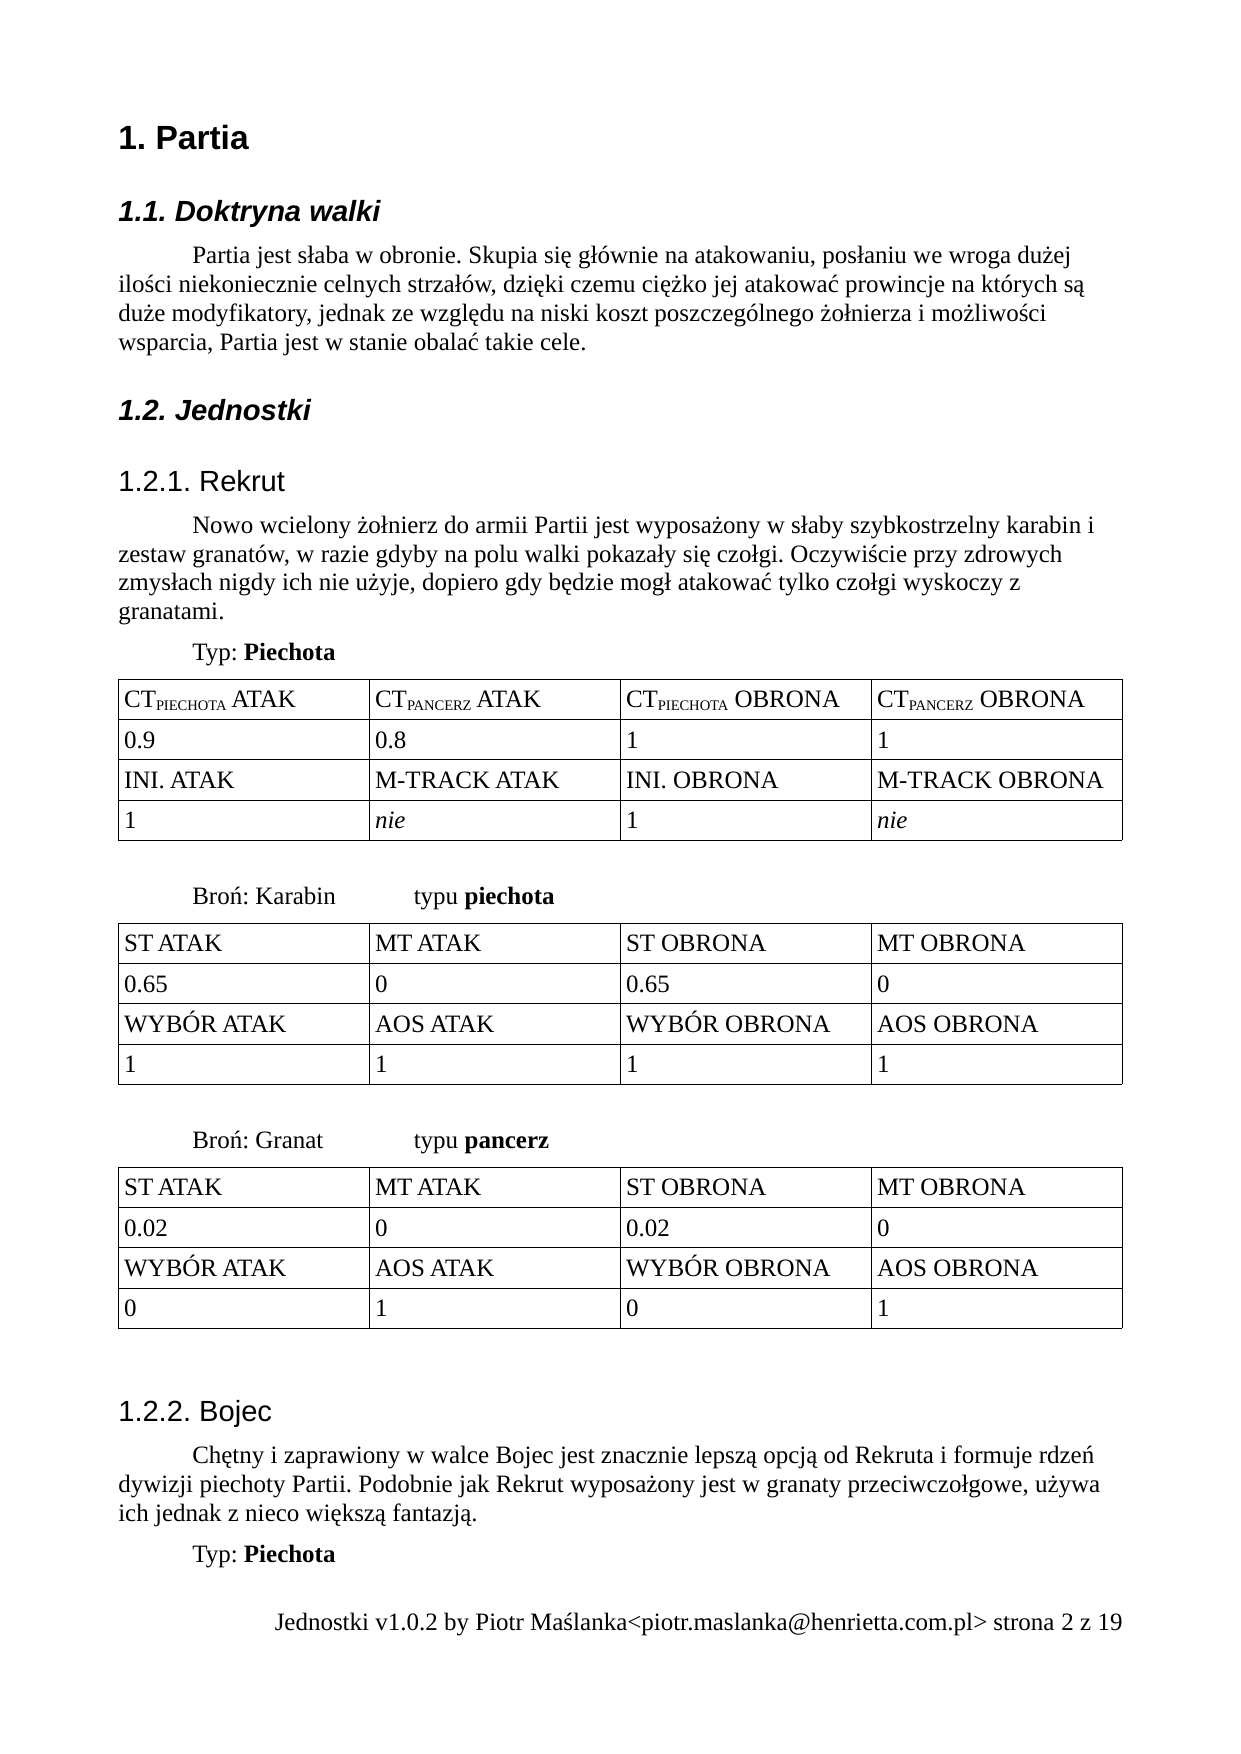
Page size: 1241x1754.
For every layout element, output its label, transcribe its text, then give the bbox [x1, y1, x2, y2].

table_cell 1 [370, 1045, 620, 1084]
table_header CTPANCERZ ATAK [370, 680, 620, 719]
text Broń: Karabin typu piechota [118, 881, 1122, 910]
table_header MT OBRONA [872, 924, 1122, 963]
table_cell 0.65 [119, 964, 369, 1003]
text Partia jest słaba w obronie. Skupia się głównie na atakowaniu, posłaniu we wroga dużej ilości niekoniecznie celnych strzałów, dzięki czemu ciężko jej atakować prowincje na których są duże modyfikatory, jednak ze względu na niski koszt poszczególnego żołnierza i możliwości wsparcia, Partia jest w stanie obalać takie cele. [118, 240, 1122, 355]
table_header ST ATAK [119, 1168, 369, 1207]
table_cell 1 [621, 1045, 871, 1084]
table_cell 1 [370, 1289, 620, 1328]
table_cell 1 [119, 801, 369, 840]
table_cell nie [370, 801, 620, 840]
text Typ: Piechota [118, 637, 1122, 666]
table_header CTPANCERZ OBRONA [872, 680, 1122, 719]
subtitle 1. Partia [118, 118, 1122, 157]
table_header INI. OBRONA [621, 760, 871, 800]
table_header WYBÓR ATAK [119, 1004, 369, 1044]
table_cell 1 [621, 801, 871, 840]
table_cell 1 [872, 1045, 1122, 1084]
text Broń: Granat typu pancerz [118, 1125, 1122, 1154]
table_cell 0 [370, 1208, 620, 1247]
table_header WYBÓR OBRONA [621, 1004, 871, 1044]
table_cell 0 [872, 1208, 1122, 1247]
table_header MT OBRONA [872, 1168, 1122, 1207]
table_cell nie [872, 801, 1122, 840]
table_header INI. ATAK [119, 760, 369, 800]
table_header ST OBRONA [621, 1168, 871, 1207]
subtitle 1.2.1. Rekrut [118, 464, 1122, 497]
subtitle 1.2.2. Bojec [118, 1394, 1122, 1428]
table_cell WYBÓR ATAK [119, 1248, 369, 1287]
table_cell AOS ATAK [370, 1248, 620, 1287]
table_header M-TRACK ATAK [370, 760, 620, 800]
table_cell AOS OBRONA [872, 1248, 1122, 1287]
table_header M-TRACK OBRONA [872, 760, 1122, 800]
table_header AOS OBRONA [872, 1004, 1122, 1044]
table_header ST ATAK [119, 924, 369, 963]
table_cell 1 [872, 720, 1122, 759]
subtitle 1.2. Jednostki [118, 393, 1122, 426]
table_header CTPIECHOTA OBRONA [621, 680, 871, 719]
table_cell 0.8 [370, 720, 620, 759]
text Typ: Piechota [118, 1539, 1122, 1568]
table_cell WYBÓR OBRONA [621, 1248, 871, 1287]
text Chętny i zaprawiony w walce Bojec jest znacznie lepszą opcją od Rekruta i formuje rdzeń dywizji piechoty Partii. Podobnie jak Rekrut wyposażony jest w granaty przeciwczołgowe, używa ich jednak z nieco większą fantazją. [118, 1440, 1122, 1526]
table_cell 0 [872, 964, 1122, 1003]
table_header ST OBRONA [621, 924, 871, 963]
table_cell 0 [370, 964, 620, 1003]
table_cell 0.02 [621, 1208, 871, 1247]
table_cell 0.9 [119, 720, 369, 759]
table_cell 0.65 [621, 964, 871, 1003]
text Nowo wcielony żołnierz do armii Partii jest wyposażony w słaby szybkostrzelny karabin i zestaw granatów, w razie gdyby na polu walki pokazały się czołgi. Oczywiście przy zdrowych zmysłach nigdy ich nie użyje, dopiero gdy będzie mogł atakować tylko czołgi wyskoczy z granatami. [118, 510, 1122, 625]
subtitle 1.1. Doktryna walki [118, 194, 1122, 228]
table_header MT ATAK [370, 1168, 620, 1207]
table_header MT ATAK [370, 924, 620, 963]
table_cell 0.02 [119, 1208, 369, 1247]
table_cell 1 [621, 720, 871, 759]
table_cell 0 [621, 1289, 871, 1328]
table_header AOS ATAK [370, 1004, 620, 1044]
table_cell 1 [872, 1289, 1122, 1328]
table_cell 0 [119, 1289, 369, 1328]
table_header CTPIECHOTA ATAK [119, 680, 369, 719]
table_cell 1 [119, 1045, 369, 1084]
